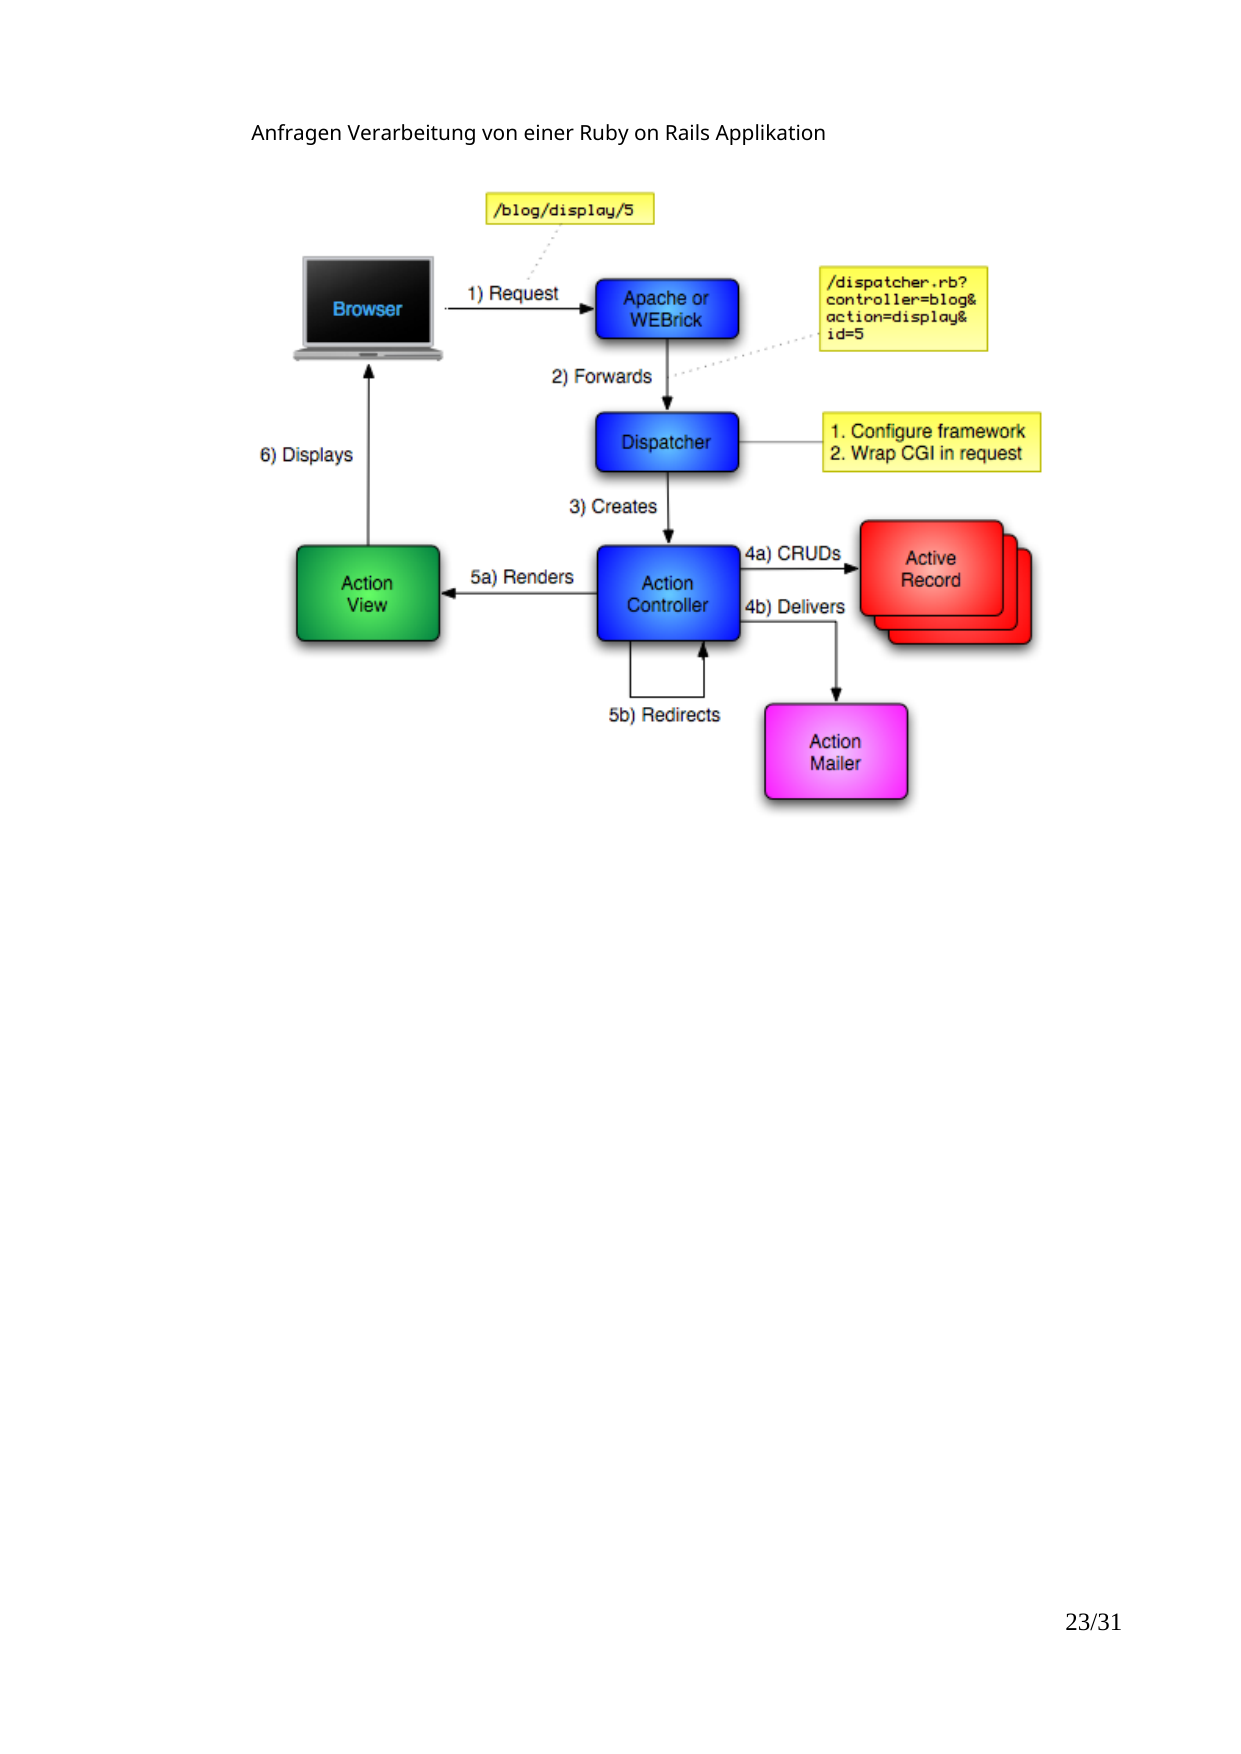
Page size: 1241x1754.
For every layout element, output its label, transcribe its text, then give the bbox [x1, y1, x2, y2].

picture [252, 190, 1048, 822]
text Anfragen Verarbeitung von einer Ruby on Rails Applikation [251, 118, 1122, 147]
